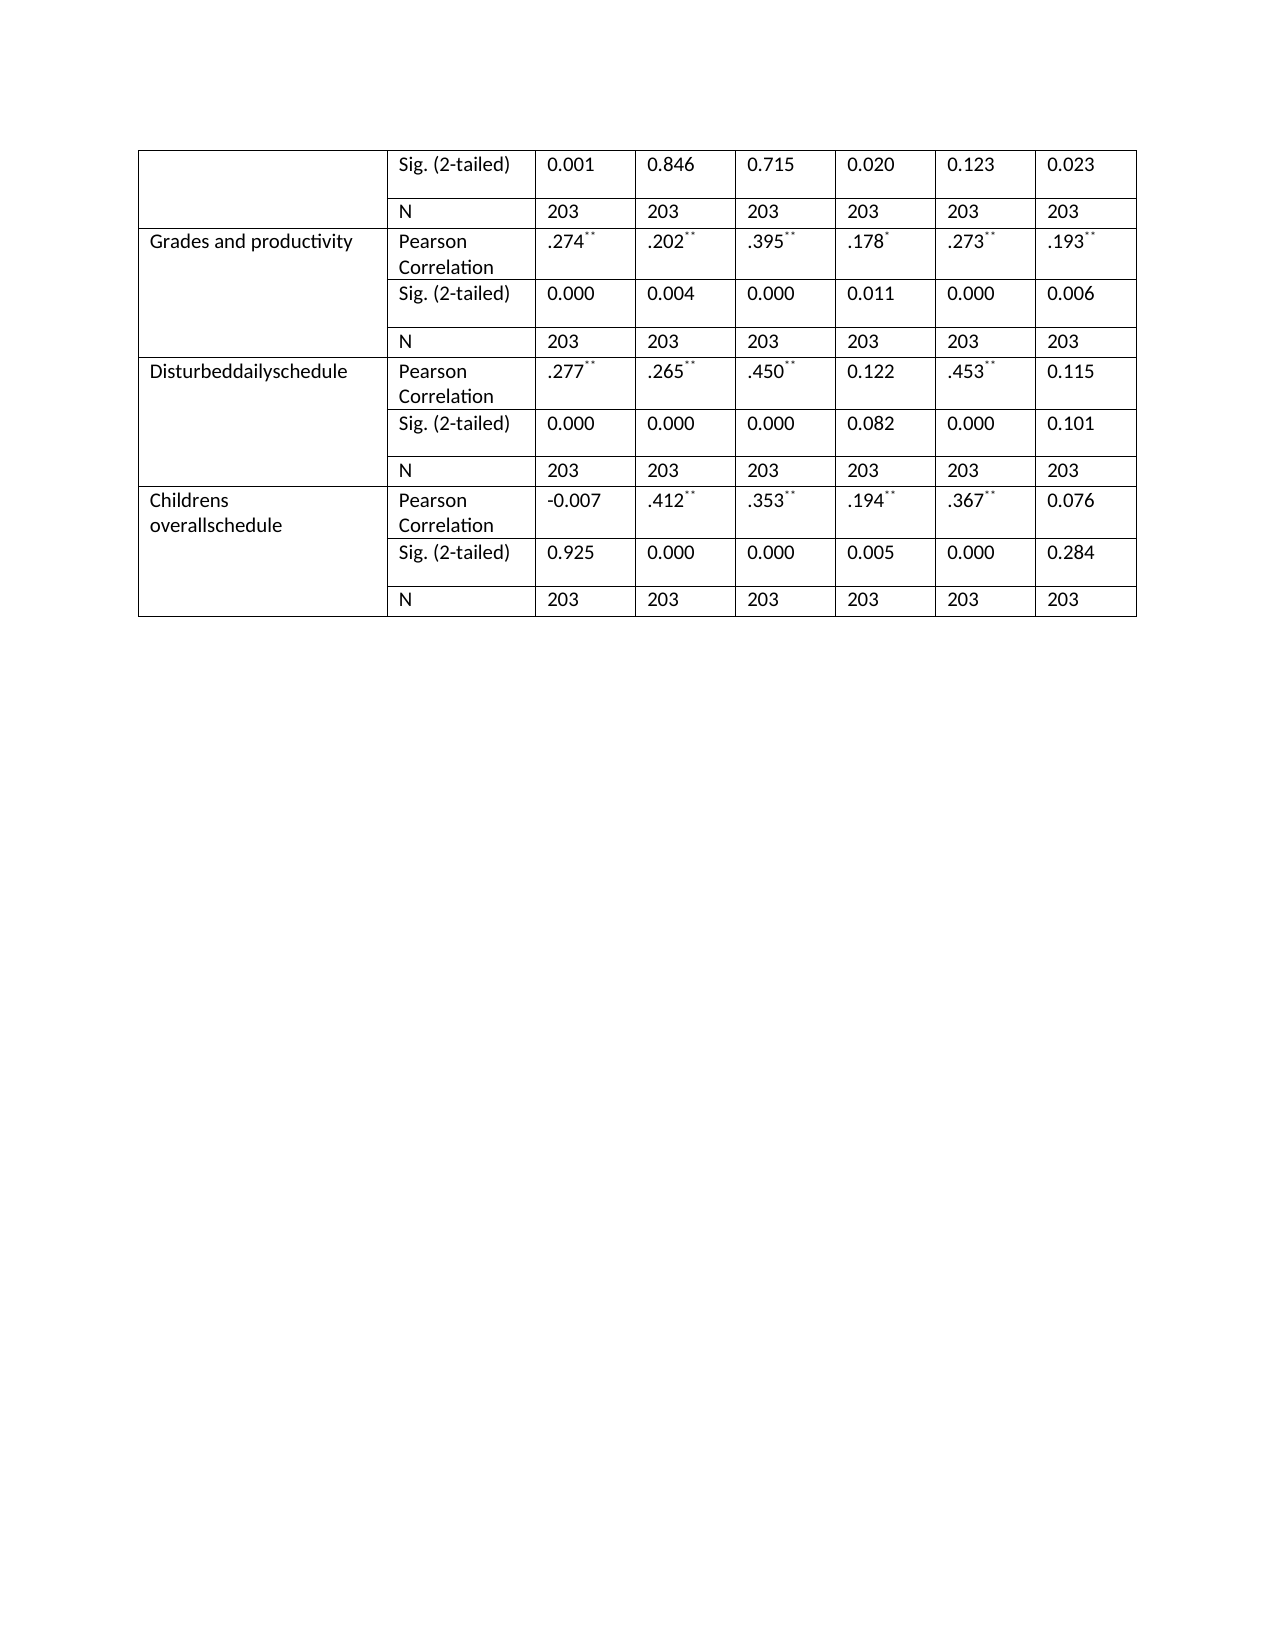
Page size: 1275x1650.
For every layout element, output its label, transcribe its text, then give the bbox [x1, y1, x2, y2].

table_cell 203 [736, 328, 835, 357]
table_cell .395** [736, 229, 835, 279]
table_cell .453** [936, 358, 1035, 409]
table_cell [139, 151, 387, 227]
table_cell 203 [536, 587, 635, 616]
table_cell 0.000 [736, 280, 835, 327]
table_cell 203 [1036, 328, 1136, 357]
table_cell 203 [736, 587, 835, 616]
table_cell 0.000 [636, 539, 735, 586]
table_cell 203 [836, 587, 935, 616]
table_cell 0.000 [936, 280, 1035, 327]
table_cell Grades and productivity [139, 229, 387, 357]
table_cell 203 [1036, 457, 1136, 486]
table_cell .367** [936, 487, 1035, 538]
table_cell 203 [836, 457, 935, 486]
table_cell 0.715 [736, 151, 835, 197]
table_cell 0.925 [536, 539, 635, 586]
table_cell 0.023 [1036, 151, 1136, 197]
table_cell 203 [736, 457, 835, 486]
table_cell .265** [636, 358, 735, 409]
table_cell .277** [536, 358, 635, 409]
table_cell Sig. (2-tailed) [388, 410, 535, 456]
table_cell 0.020 [836, 151, 935, 197]
table_cell 0.000 [936, 539, 1035, 586]
table_cell 203 [636, 199, 735, 227]
table_cell 0.076 [1036, 487, 1136, 538]
table_cell 203 [936, 199, 1035, 227]
table_cell Childrens overallschedule [139, 487, 387, 616]
table_cell 203 [636, 587, 735, 616]
table_cell 203 [1036, 587, 1136, 616]
table_cell 0.115 [1036, 358, 1136, 409]
table_cell 0.101 [1036, 410, 1136, 456]
table_cell 0.123 [936, 151, 1035, 197]
table_cell Disturbeddailyschedule [139, 358, 387, 486]
table_cell .412** [636, 487, 735, 538]
table_cell N [388, 199, 535, 227]
table_cell .178* [836, 229, 935, 279]
table_cell N [388, 328, 535, 357]
table_cell 0.000 [936, 410, 1035, 456]
table_cell 0.284 [1036, 539, 1136, 586]
table_cell Pearson Correlation [388, 358, 535, 409]
table_cell .353** [736, 487, 835, 538]
table_cell Pearson Correlation [388, 487, 535, 538]
table_cell .193** [1036, 229, 1136, 279]
table_cell 0.000 [636, 410, 735, 456]
table_cell .450** [736, 358, 835, 409]
table_cell Pearson Correlation [388, 229, 535, 279]
table_cell 203 [536, 199, 635, 227]
table_cell 203 [936, 457, 1035, 486]
table_cell 203 [536, 328, 635, 357]
table_cell 0.082 [836, 410, 935, 456]
table_cell 0.846 [636, 151, 735, 197]
table_cell 0.000 [536, 410, 635, 456]
table_cell 203 [536, 457, 635, 486]
table_cell 0.004 [636, 280, 735, 327]
table_cell 203 [836, 328, 935, 357]
table_cell 0.001 [536, 151, 635, 197]
table_cell 203 [936, 328, 1035, 357]
table_cell 0.000 [536, 280, 635, 327]
table_cell 203 [836, 199, 935, 227]
table_cell 203 [936, 587, 1035, 616]
table_cell 0.011 [836, 280, 935, 327]
table_cell 0.000 [736, 539, 835, 586]
table_cell 203 [636, 328, 735, 357]
table_cell 203 [1036, 199, 1136, 227]
table_cell -0.007 [536, 487, 635, 538]
table_cell 0.000 [736, 410, 835, 456]
table_cell 0.122 [836, 358, 935, 409]
table_cell .202** [636, 229, 735, 279]
table_cell .274** [536, 229, 635, 279]
table_cell .273** [936, 229, 1035, 279]
table_cell Sig. (2-tailed) [388, 539, 535, 586]
table_cell Sig. (2-tailed) [388, 280, 535, 327]
table_cell 0.005 [836, 539, 935, 586]
table_cell 203 [736, 199, 835, 227]
table_cell 203 [636, 457, 735, 486]
table_cell 0.006 [1036, 280, 1136, 327]
table_cell N [388, 457, 535, 486]
table_cell .194** [836, 487, 935, 538]
table_cell N [388, 587, 535, 616]
table_cell Sig. (2-tailed) [388, 151, 535, 197]
